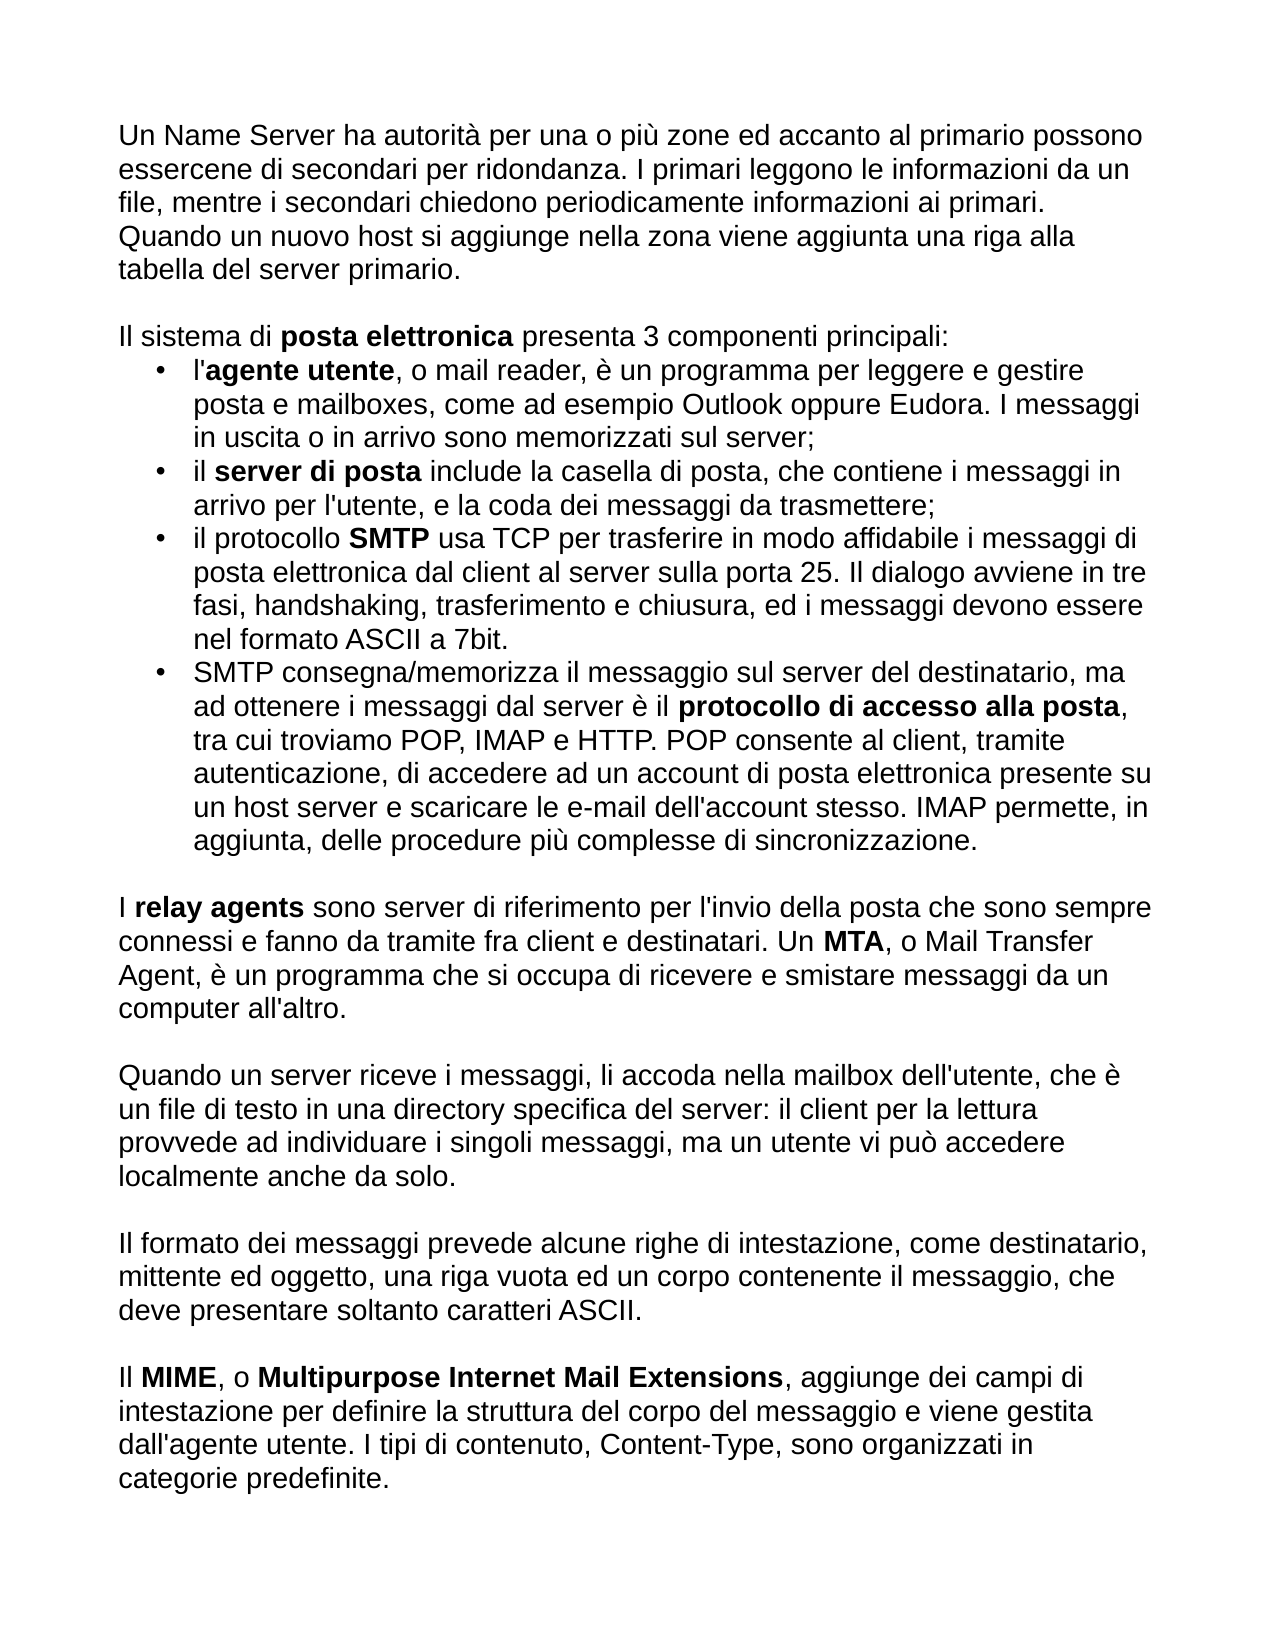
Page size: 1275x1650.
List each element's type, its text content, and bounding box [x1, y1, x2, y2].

text Quando un server riceve i messaggi, li accoda nella mailbox dell'utente, che è un file di testo in una directory specifica del server: il client per la lettura provvede ad individuare i singoli messaggi, ma un utente vi può accedere localmente anche da solo. [118, 1058, 1157, 1192]
text I relay agents sono server di riferimento per l'invio della posta che sono sempre connessi e fanno da tramite fra client e destinatari. Un MTA, o Mail Transfer Agent, è un programma che si occupa di ricevere e smistare messaggi da un computer all'altro. [118, 890, 1157, 1024]
text Il MIME, o Multipurpose Internet Mail Extensions, aggiunge dei campi di intestazione per definire la struttura del corpo del messaggio e viene gestita dall'agente utente. I tipi di contenuto, Content-Type, sono organizzati in categorie predefinite. [118, 1360, 1157, 1494]
list il protocollo SMTP usa TCP per trasferire in modo affidabile i messaggi di posta elettronica dal client al server sulla porta 25. Il dialogo avviene in tre fasi, handshaking, trasferimento e chiusura, ed i messaggi devono essere nel formato ASCII a 7bit. [156, 521, 1157, 655]
text Il formato dei messaggi prevede alcune righe di intestazione, come destinatario, mittente ed oggetto, una riga vuota ed un corpo contenente il messaggio, che deve presentare soltanto caratteri ASCII. [118, 1226, 1157, 1326]
text Un Name Server ha autorità per una o più zone ed accanto al primario possono essercene di secondari per ridondanza. I primari leggono le informazioni da un file, mentre i secondari chiedono periodicamente informazioni ai primari. [118, 118, 1157, 219]
text Il sistema di posta elettronica presenta 3 componenti principali: [118, 319, 1157, 353]
text Quando un nuovo host si aggiunge nella zona viene aggiunta una riga alla tabella del server primario. [118, 219, 1157, 286]
list il server di posta include la casella di posta, che contiene i messaggi in arrivo per l'utente, e la coda dei messaggi da trasmettere; [156, 454, 1157, 521]
list SMTP consegna/memorizza il messaggio sul server del destinatario, ma ad ottenere i messaggi dal server è il protocollo di accesso alla posta, tra cui troviamo POP, IMAP e HTTP. POP consente al client, tramite autenticazione, di accedere ad un account di posta elettronica presente su un host server e scaricare le e-mail dell'account stesso. IMAP permette, in aggiunta, delle procedure più complesse di sincronizzazione. [156, 655, 1157, 857]
list l'agente utente, o mail reader, è un programma per leggere e gestire posta e mailboxes, come ad esempio Outlook oppure Eudora. I messaggi in uscita o in arrivo sono memorizzati sul server; [156, 353, 1157, 454]
